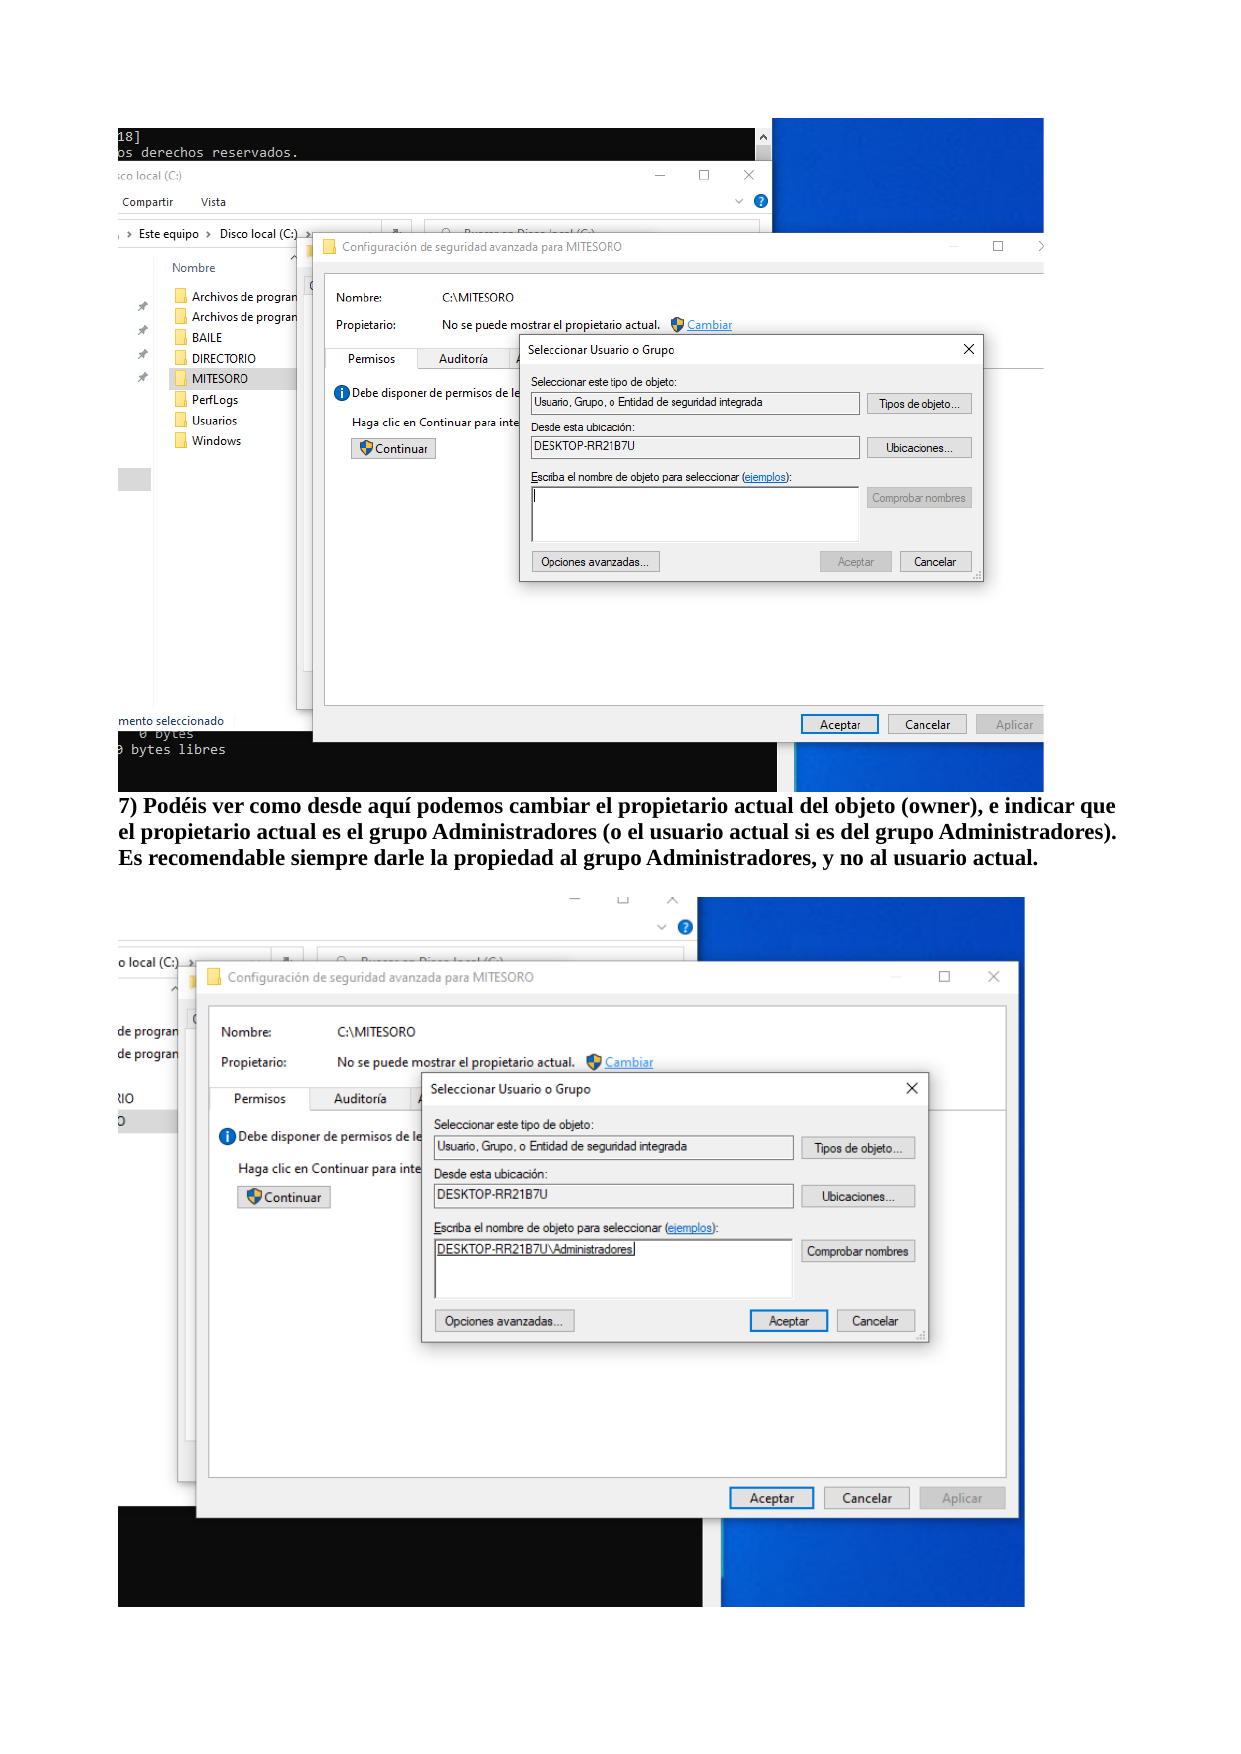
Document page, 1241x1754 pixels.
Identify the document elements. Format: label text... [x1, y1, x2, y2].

picture [118, 118, 1044, 792]
text 7) Podéis ver como desde aquí podemos cambiar el propietario actual del objeto (owner), e indicar que el propietario actual es el grupo Administradores (o el usuario actual si es del grupo Administradores). Es recomendable siempre darle la propiedad al grupo Administradores, y no al usuario actual. [118, 792, 1122, 871]
picture [118, 897, 1025, 1607]
